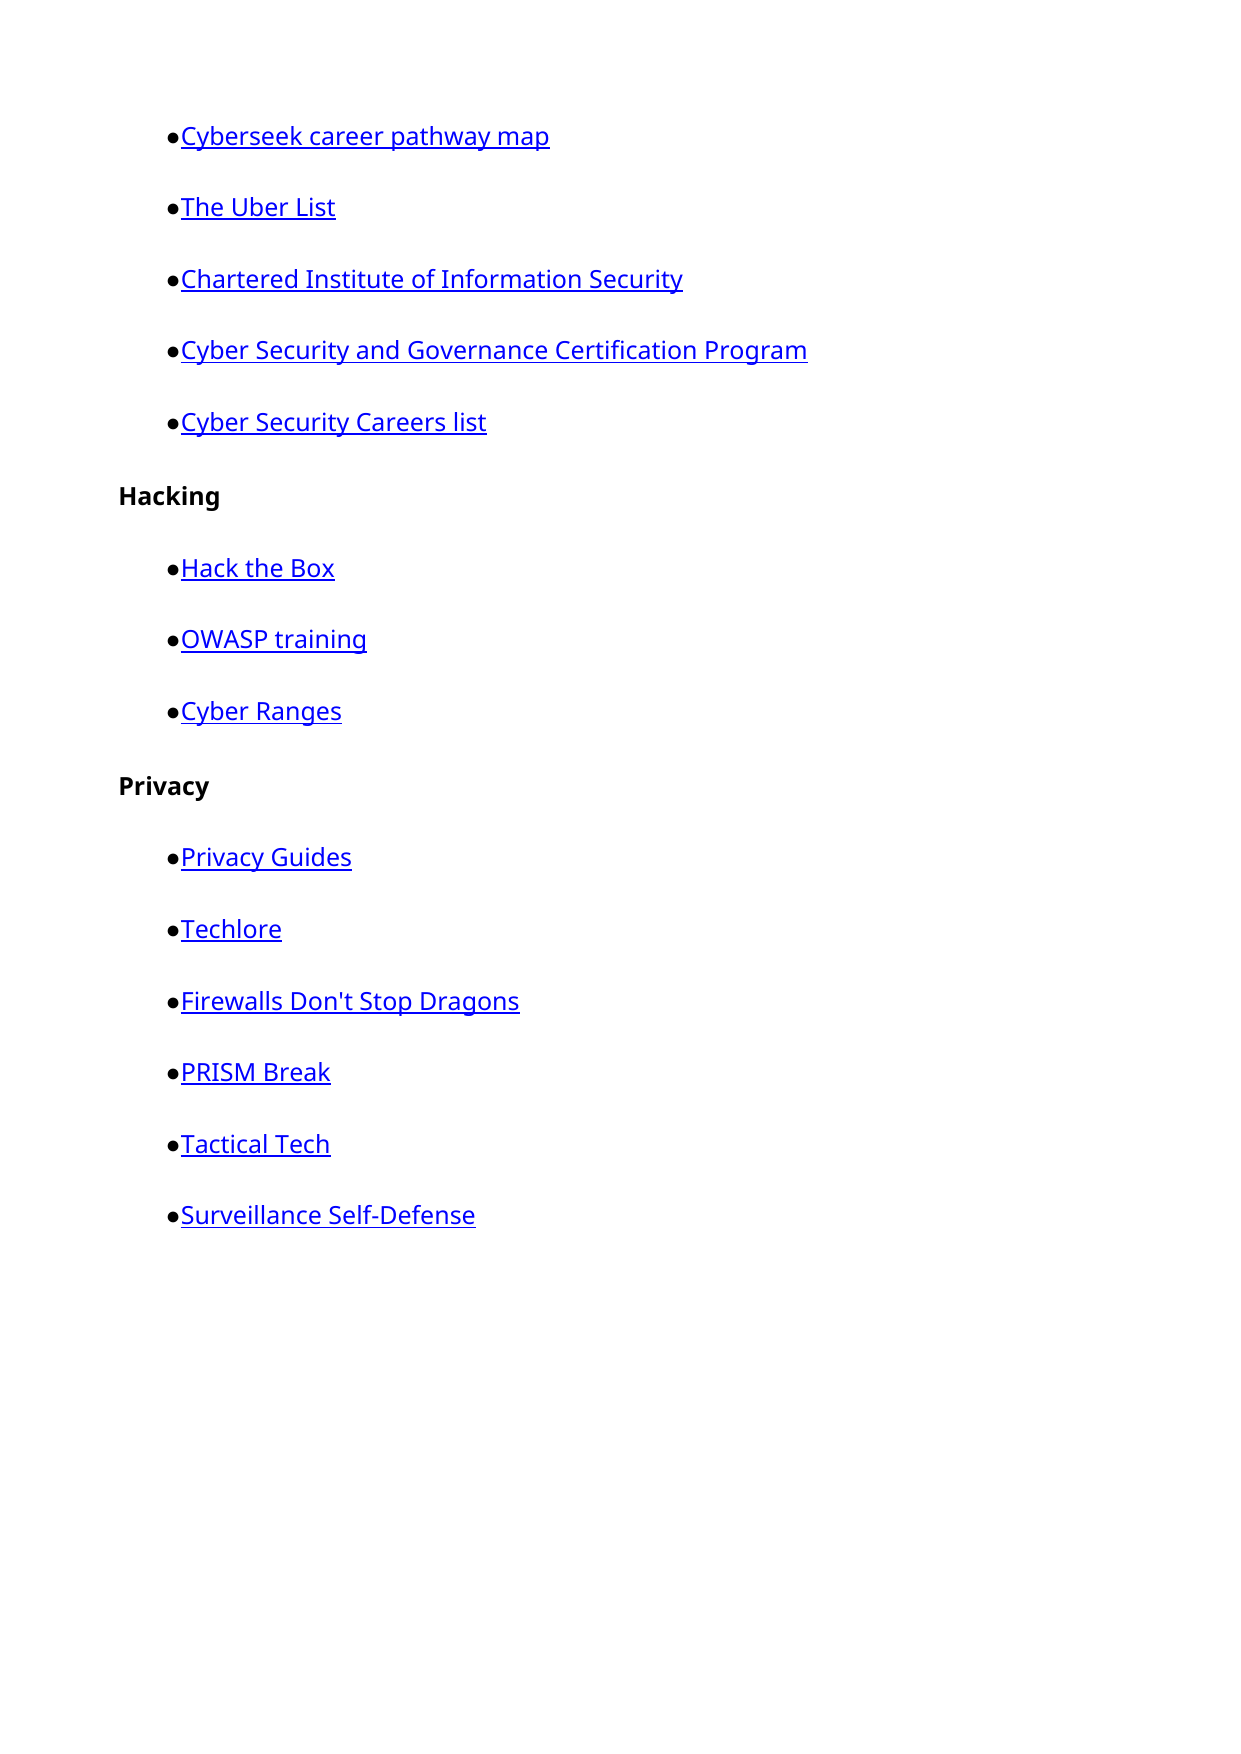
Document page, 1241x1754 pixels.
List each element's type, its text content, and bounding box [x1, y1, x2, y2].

list PRISM Break [118, 1055, 1122, 1089]
list Hack the Box [118, 551, 1122, 585]
text Hacking [118, 479, 1122, 513]
list OWASP training [118, 622, 1122, 656]
list Cyber Security and Governance Certification Program [118, 333, 1122, 367]
list The Uber List [118, 190, 1122, 224]
list Surveillance Self-Defense [118, 1198, 1122, 1232]
list Cyber Security Careers list [118, 404, 1122, 438]
list Chartered Institute of Information Security [118, 261, 1122, 295]
list Cyber Ranges [118, 694, 1122, 728]
list Techlore [118, 912, 1122, 946]
list Cyberseek career pathway map [118, 118, 1122, 152]
text Privacy [118, 768, 1122, 802]
list Firewalls Don't Stop Dragons [118, 983, 1122, 1017]
list Privacy Guides [118, 840, 1122, 874]
list Tactical Tech [118, 1126, 1122, 1160]
